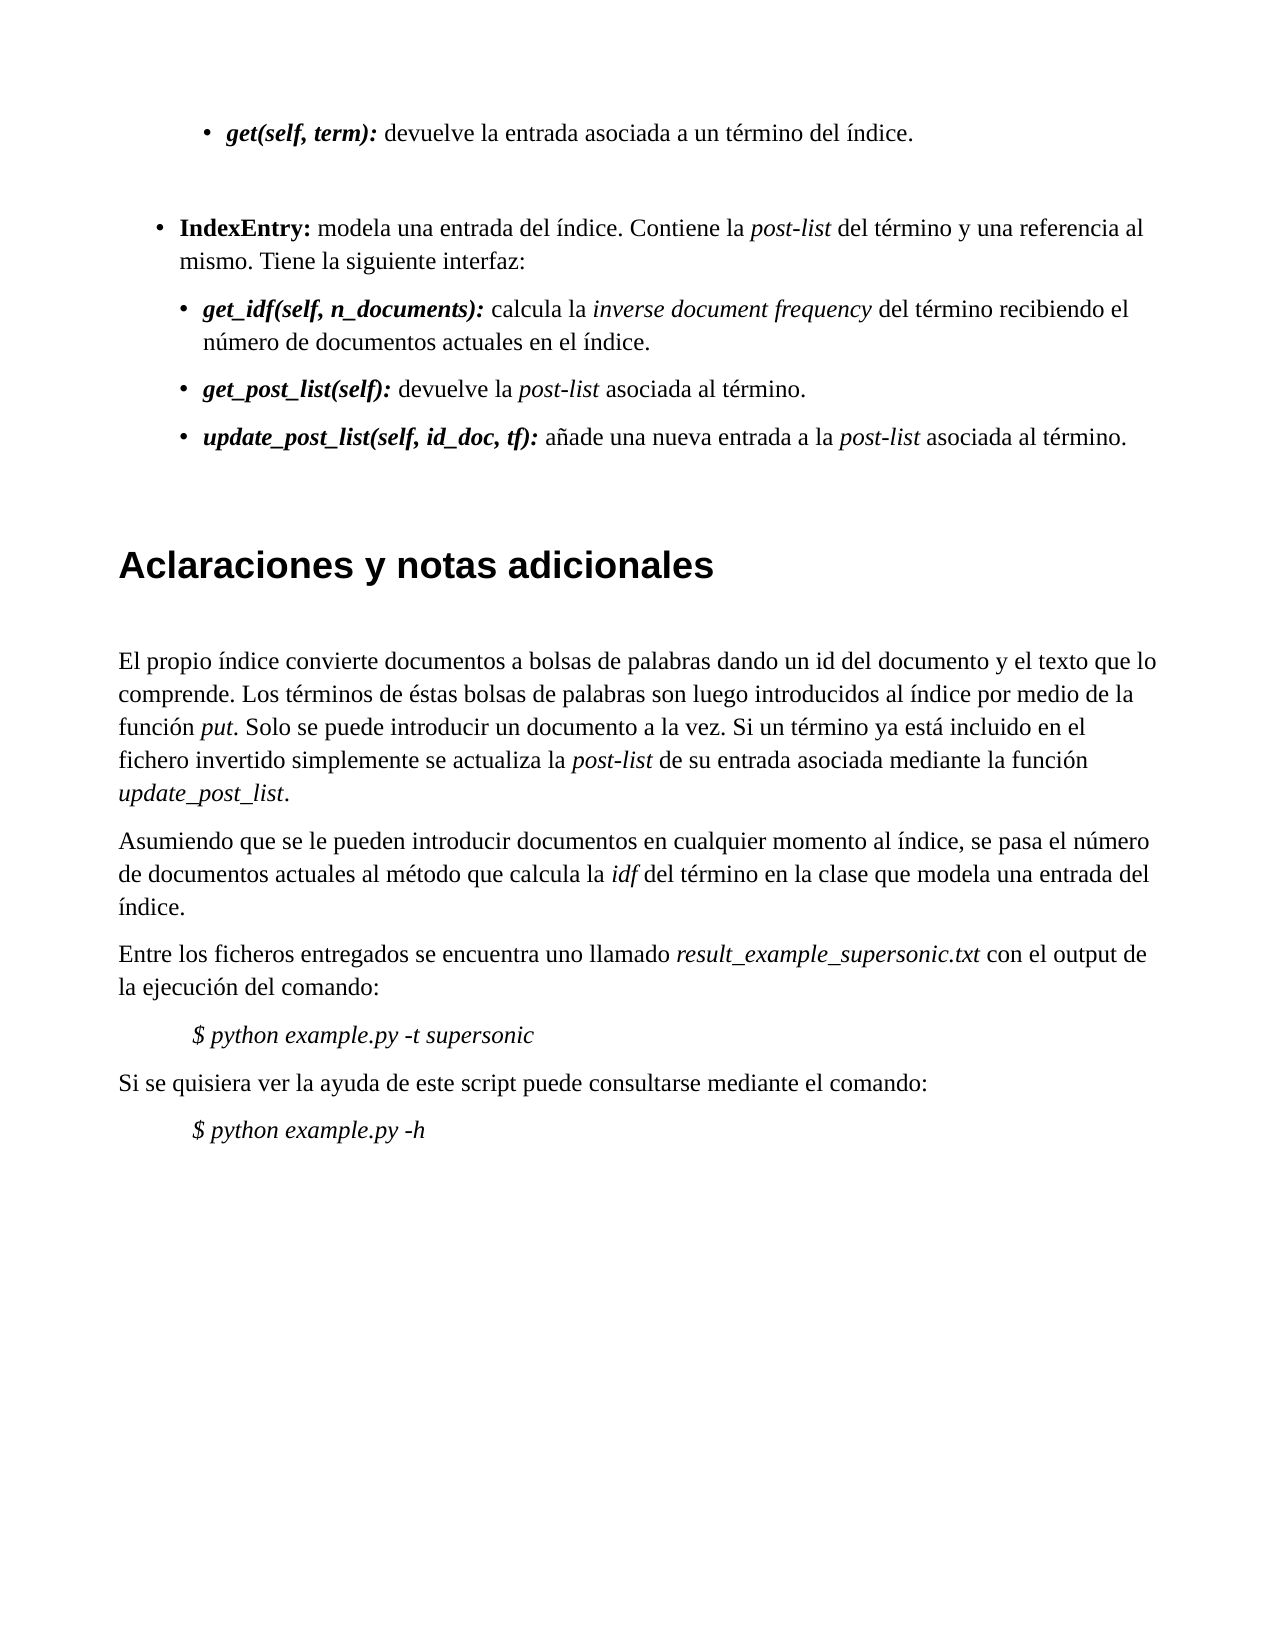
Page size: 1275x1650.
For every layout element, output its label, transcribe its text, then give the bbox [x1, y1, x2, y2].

list get_idf(self, n_documents): calcula la inverse document frequency del término recibiendo el número de documentos actuales en el índice. [179, 294, 1157, 356]
text Si se quisiera ver la ayuda de este script puede consultarse mediante el comando: [118, 1068, 1157, 1096]
list get_post_list(self): devuelve la post-list asociada al término. [179, 374, 1157, 403]
list get(self, term): devuelve la entrada asociada a un término del índice. [203, 118, 1157, 147]
list update_post_list(self, id_doc, tf): añade una nueva entrada a la post-list asociada al término. [179, 422, 1157, 451]
text El propio índice convierte documentos a bolsas de palabras dando un id del documento y el texto que lo comprende. Los términos de éstas bolsas de palabras son luego introducidos al índice por medio de la función put. Solo se puede introducir un documento a la vez. Si un término ya está incluido en el fichero invertido simplemente se actualiza la post-list de su entrada asociada mediante la función update_post_list. [118, 646, 1157, 807]
text $ python example.py -h [118, 1115, 1157, 1144]
text Asumiendo que se le pueden introducir documentos en cualquier momento al índice, se pasa el número de documentos actuales al método que calcula la idf del término en la clase que modela una entrada del índice. [118, 826, 1157, 921]
text Entre los ficheros entregados se encuentra uno llamado result_example_supersonic.txt con el output de la ejecución del comando: [118, 939, 1157, 1001]
subtitle Aclaraciones y notas adicionales [118, 542, 1157, 586]
list IndexEntry: modela una entrada del índice. Contiene la post-list del término y una referencia al mismo. Tiene la siguiente interfaz: [156, 213, 1157, 275]
text $ python example.py -t supersonic [118, 1020, 1157, 1049]
